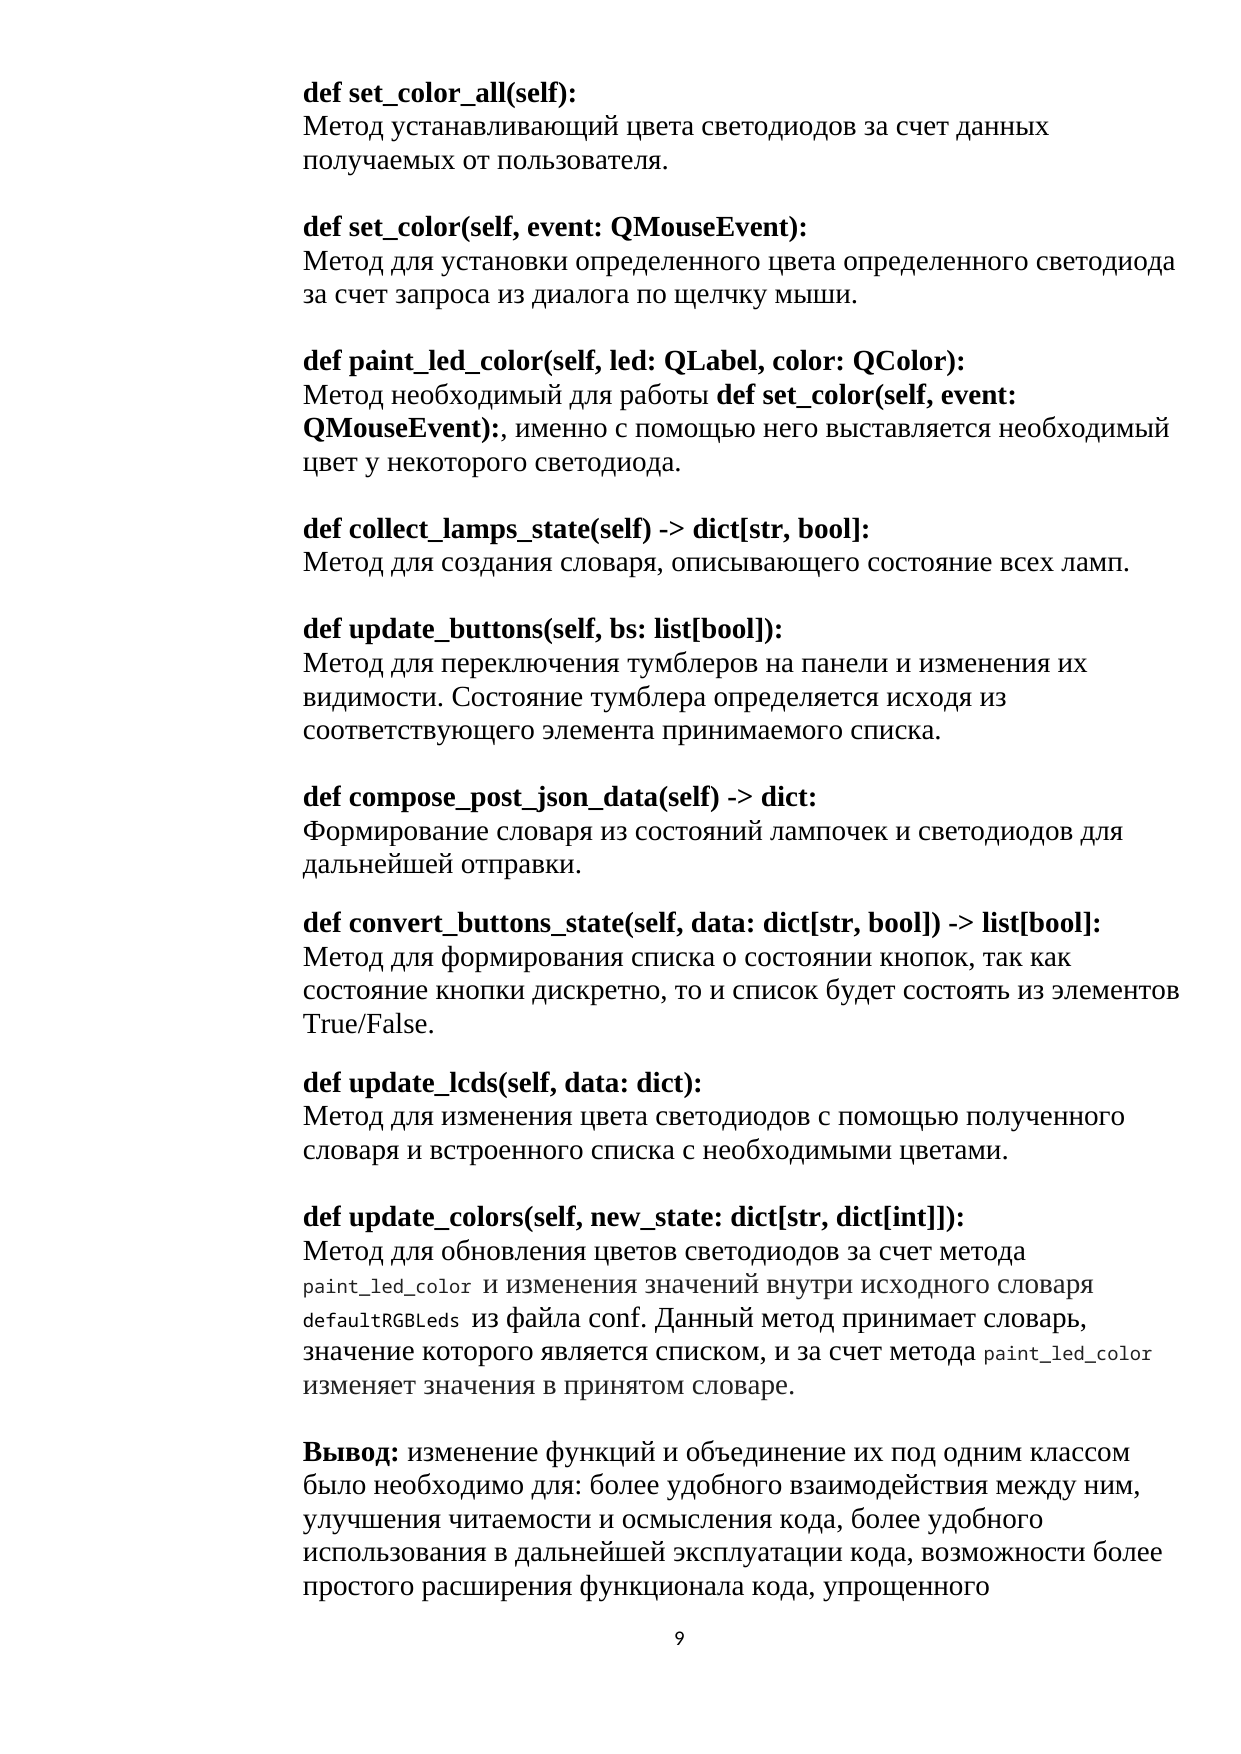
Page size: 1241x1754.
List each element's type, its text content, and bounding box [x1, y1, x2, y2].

text def collect_lamps_state(self) -> dict[str, bool]: [303, 511, 1181, 544]
text def set_color_all(self): [303, 75, 1181, 108]
text def set_color(self, event: QMouseEvent): [303, 209, 1181, 243]
text Метод для создания словаря, описывающего состояние всех ламп. [303, 544, 1181, 578]
text Метод для обновления цветов светодиодов за счет метода paint_led_color и изменения значений внутри исходного словаря defaultRGBLeds из файла conf. Данный метод принимает словарь, значение которого является списком, и за счет метода paint_led_color изменяет значения в принятом словаре. [303, 1233, 1181, 1400]
text Метод для изменения цвета светодиодов с помощью полученного словаря и встроенного списка с необходимыми цветами. [303, 1098, 1181, 1166]
text Метод для установки определенного цвета определенного светодиода за счет запроса из диалога по щелчку мыши. [303, 243, 1181, 310]
text def update_lcds(self, data: dict): [303, 1065, 1181, 1098]
text def compose_post_json_data(self) -> dict: [303, 779, 1181, 813]
text def convert_buttons_state(self, data: dict[str, bool]) -> list[bool]: [303, 905, 1181, 939]
text Формирование словаря из состояний лампочек и светодиодов для дальнейшей отправки. [303, 813, 1181, 880]
text def update_colors(self, new_state: dict[str, dict[int]]): [303, 1199, 1181, 1233]
text Метод для переключения тумблеров на панели и изменения их видимости. Состояние тумблера определяется исходя из соответствующего элемента принимаемого списка. [303, 645, 1181, 746]
text def paint_led_color(self, led: QLabel, color: QColor): [303, 343, 1181, 377]
text Метод для формирования списка о состоянии кнопок, так как состояние кнопки дискретно, то и список будет состоять из элементов True/False. [303, 939, 1181, 1039]
text Вывод: изменение функций и объединение их под одним классом было необходимо для: более удобного взаимодействия между ним, улучшения читаемости и осмысления кода, более удобного использования в дальнейшей эксплуатации кода, возможности более простого расширения функционала кода, упрощенного [303, 1434, 1181, 1602]
text Метод необходимый для работы def set_color(self, event: QMouseEvent):, именно с помощью него выставляется необходимый цвет у некоторого светодиода. [303, 377, 1181, 477]
text Метод устанавливающий цвета светодиодов за счет данных получаемых от пользователя. [303, 108, 1181, 176]
text def update_buttons(self, bs: list[bool]): [303, 612, 1181, 645]
